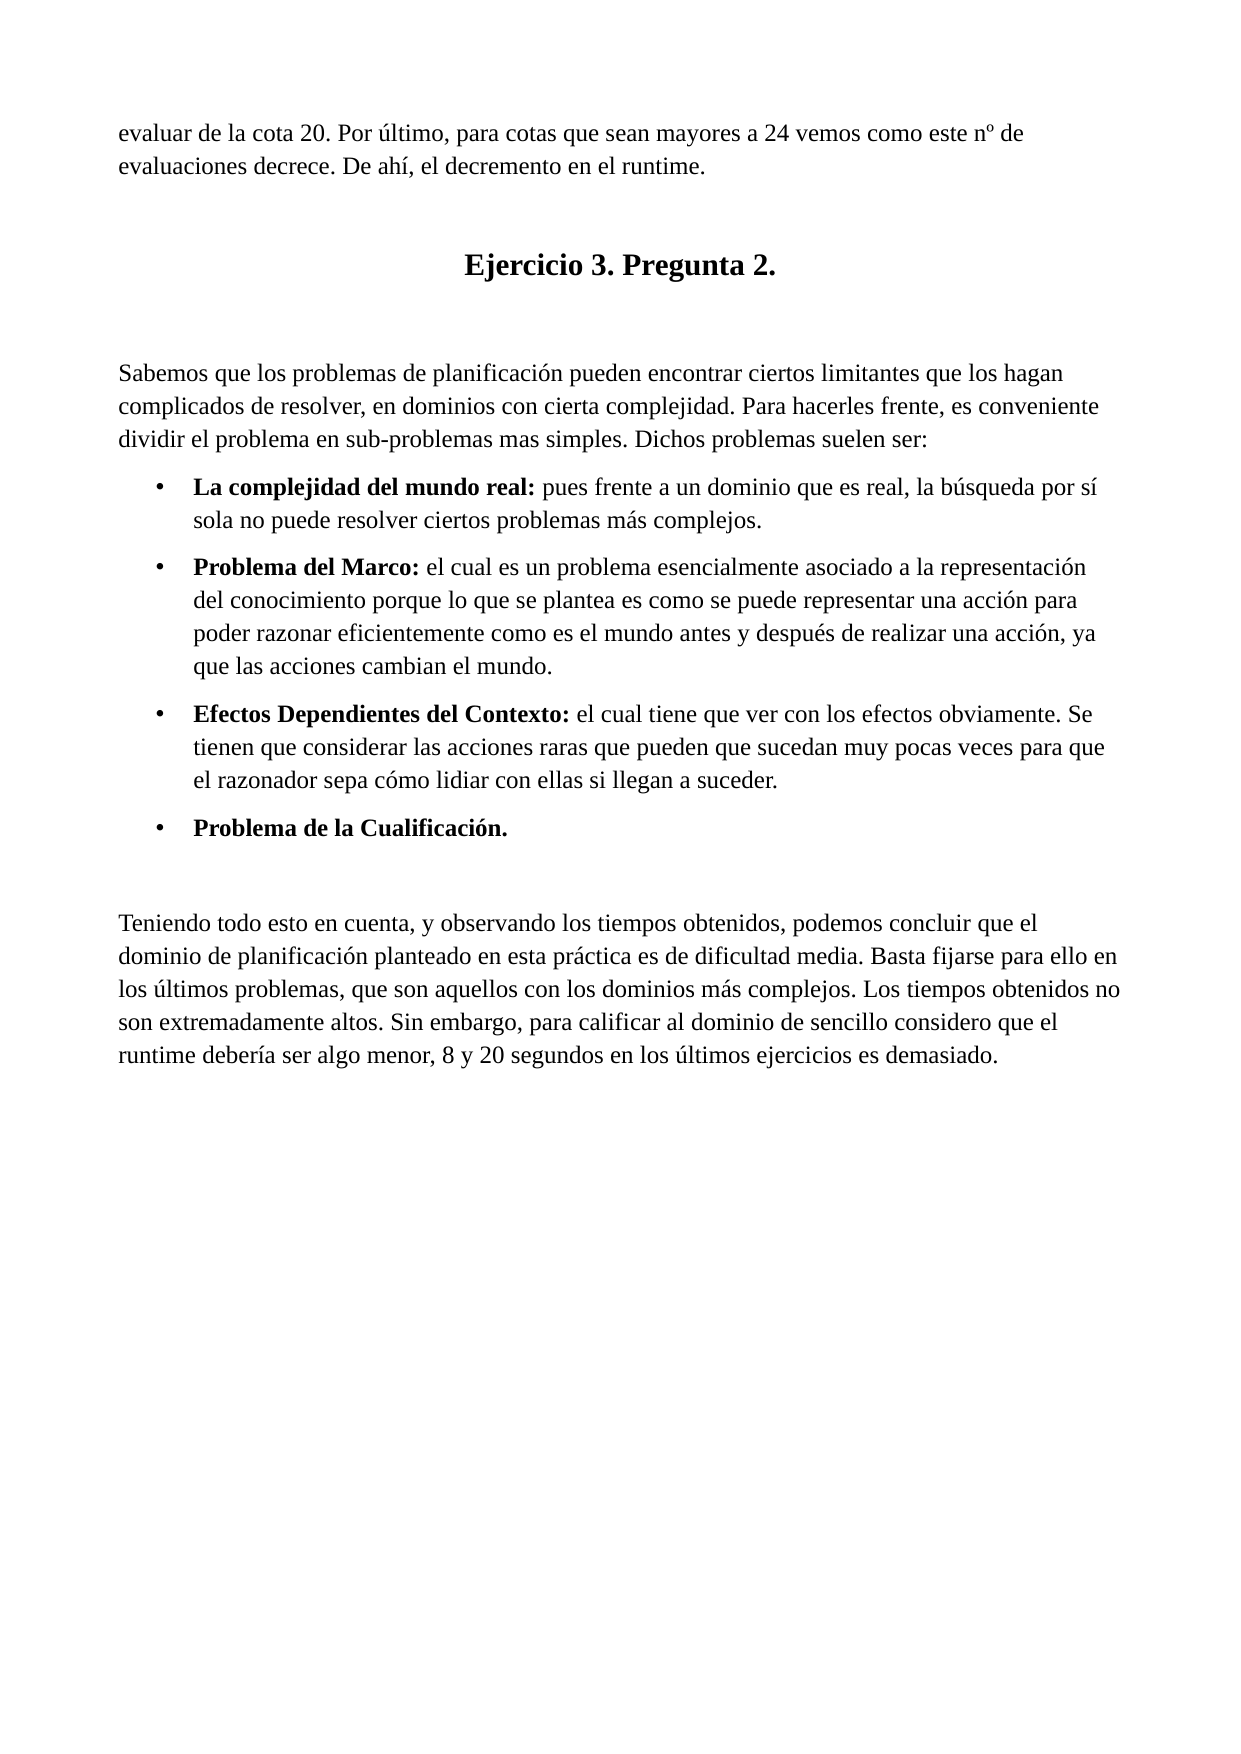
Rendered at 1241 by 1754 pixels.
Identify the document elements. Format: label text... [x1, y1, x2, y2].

text Ejercicio 3. Pregunta 2. [118, 246, 1122, 282]
list La complejidad del mundo real: pues frente a un dominio que es real, la búsqueda por sí sola no puede resolver ciertos problemas más complejos. [156, 472, 1122, 533]
text Teniendo todo esto en cuenta, y observando los tiempos obtenidos, podemos concluir que el dominio de planificación planteado en esta práctica es de dificultad media. Basta fijarse para ello en los últimos problemas, que son aquellos con los dominios más complejos. Los tiempos obtenidos no son extremadamente altos. Sin embargo, para calificar al dominio de sencillo considero que el runtime debería ser algo menor, 8 y 20 segundos en los últimos ejercicios es demasiado. [118, 908, 1122, 1069]
list Problema de la Cualificación. [156, 813, 1122, 841]
text Sabemos que los problemas de planificación pueden encontrar ciertos limitantes que los hagan complicados de resolver, en dominios con cierta complejidad. Para hacerles frente, es conveniente dividir el problema en sub-problemas mas simples. Dichos problemas suelen ser: [118, 358, 1122, 453]
list Problema del Marco: el cual es un problema esencialmente asociado a la representación del conocimiento porque lo que se plantea es como se puede representar una acción para poder razonar eficientemente como es el mundo antes y después de realizar una acción, ya que las acciones cambian el mundo. [156, 552, 1122, 680]
list Efectos Dependientes del Contexto: el cual tiene que ver con los efectos obviamente. Se tienen que considerar las acciones raras que pueden que sucedan muy pocas veces para que el razonador sepa cómo lidiar con ellas si llegan a suceder. [156, 699, 1122, 794]
text evaluar de la cota 20. Por último, para cotas que sean mayores a 24 vemos como este nº de evaluaciones decrece. De ahí, el decremento en el runtime. [118, 118, 1122, 180]
